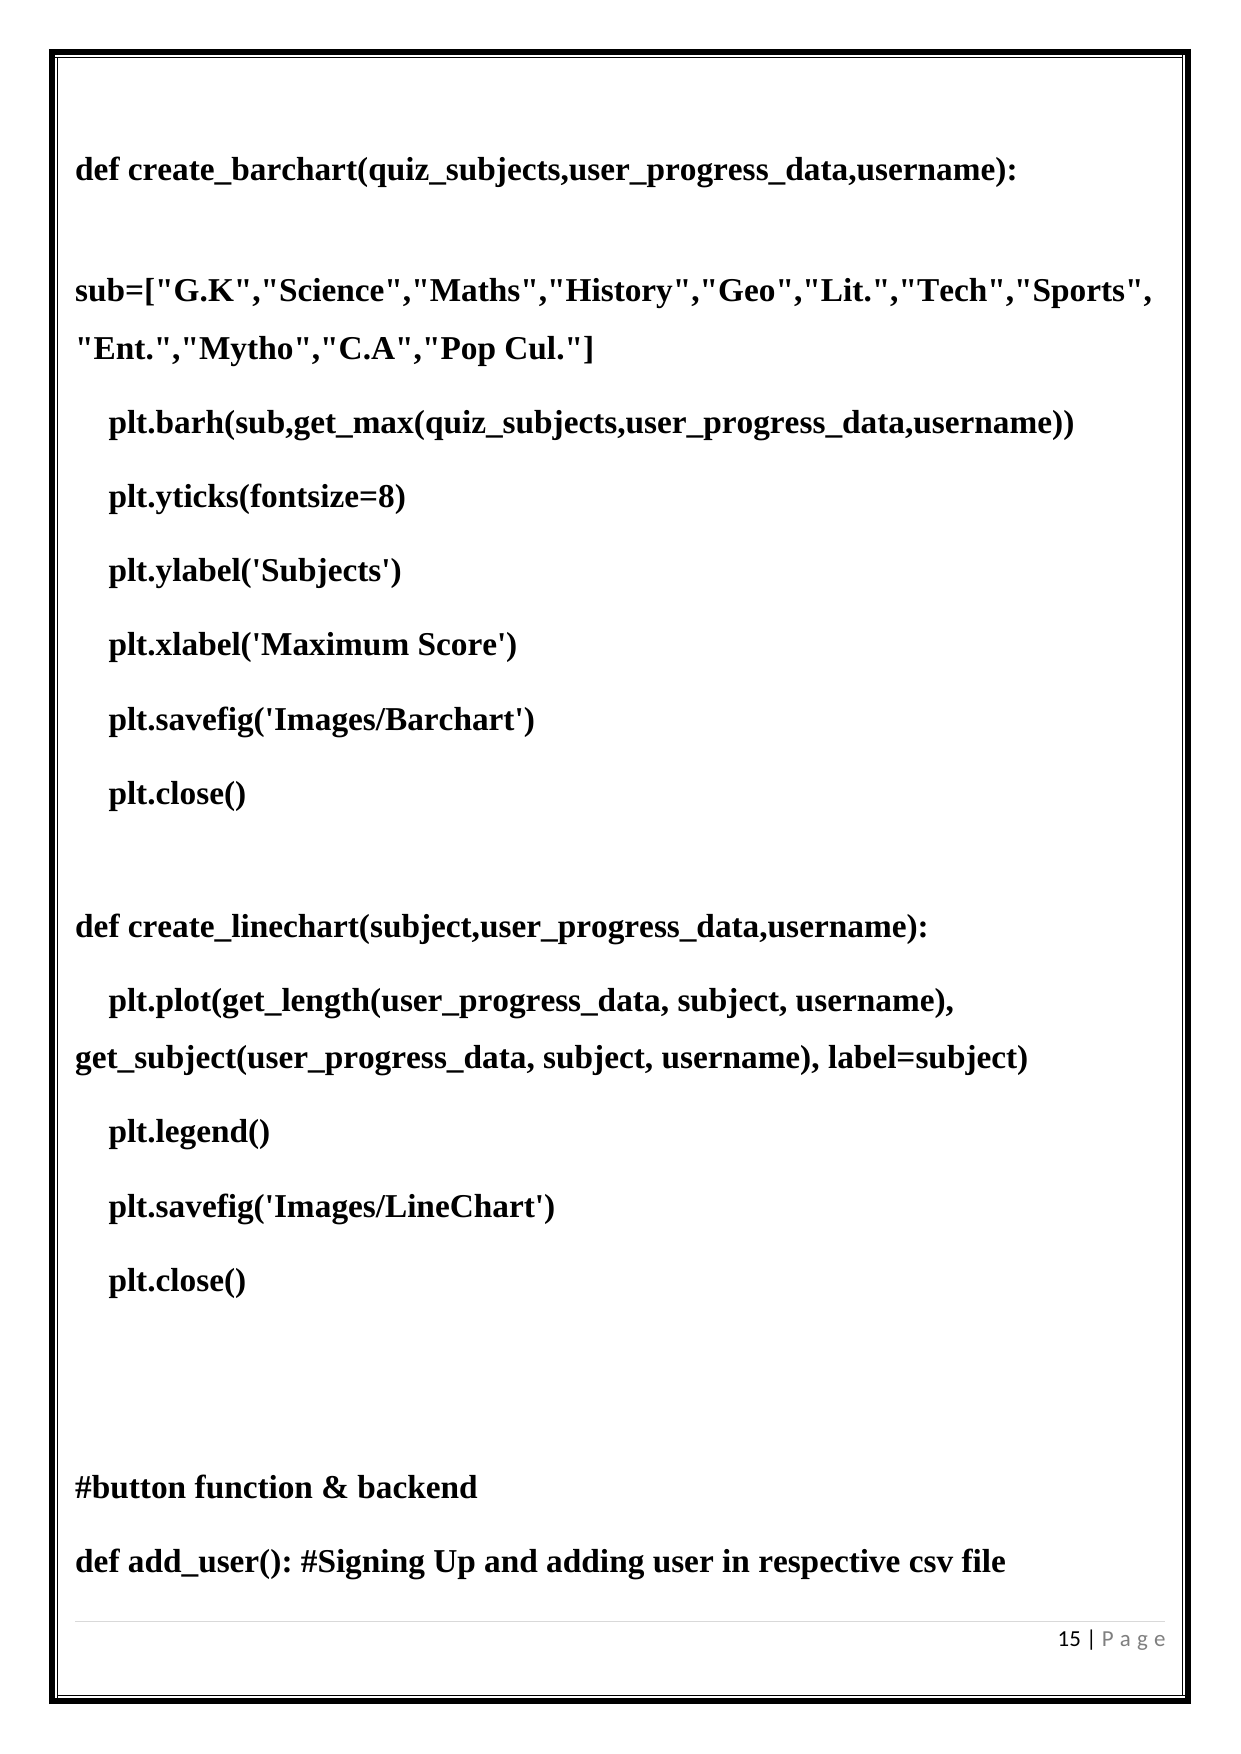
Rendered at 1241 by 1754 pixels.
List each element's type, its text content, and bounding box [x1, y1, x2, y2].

text plt.ylabel('Subjects') [75, 551, 1165, 589]
text def create_linechart(subject,user_progress_data,username): [75, 906, 1165, 944]
text plt.savefig('Images/LineChart') [75, 1186, 1165, 1224]
text plt.plot(get_length(user_progress_data, subject, username), get_subject(user_progress_data, subject, username), label=subject) [75, 980, 1165, 1076]
text plt.legend() [75, 1112, 1165, 1150]
text plt.savefig('Images/Barchart') [75, 699, 1165, 737]
text plt.yticks(fontsize=8) [75, 476, 1165, 515]
text sub=["G.K","Science","Maths","History","Geo","Lit.","Tech","Sports","Ent.","Mytho","C.A","Pop Cul."] [75, 223, 1165, 366]
text plt.close() [75, 1260, 1165, 1298]
text def add_user(): #Signing Up and adding user in respective csv file [75, 1541, 1165, 1579]
text #button function & backend [75, 1467, 1165, 1505]
text plt.barh(sub,get_max(quiz_subjects,user_progress_data,username)) [75, 402, 1165, 441]
text def create_barchart(quiz_subjects,user_progress_data,username): [75, 149, 1165, 187]
text plt.xlabel('Maximum Score') [75, 625, 1165, 663]
text plt.close() [75, 773, 1165, 811]
